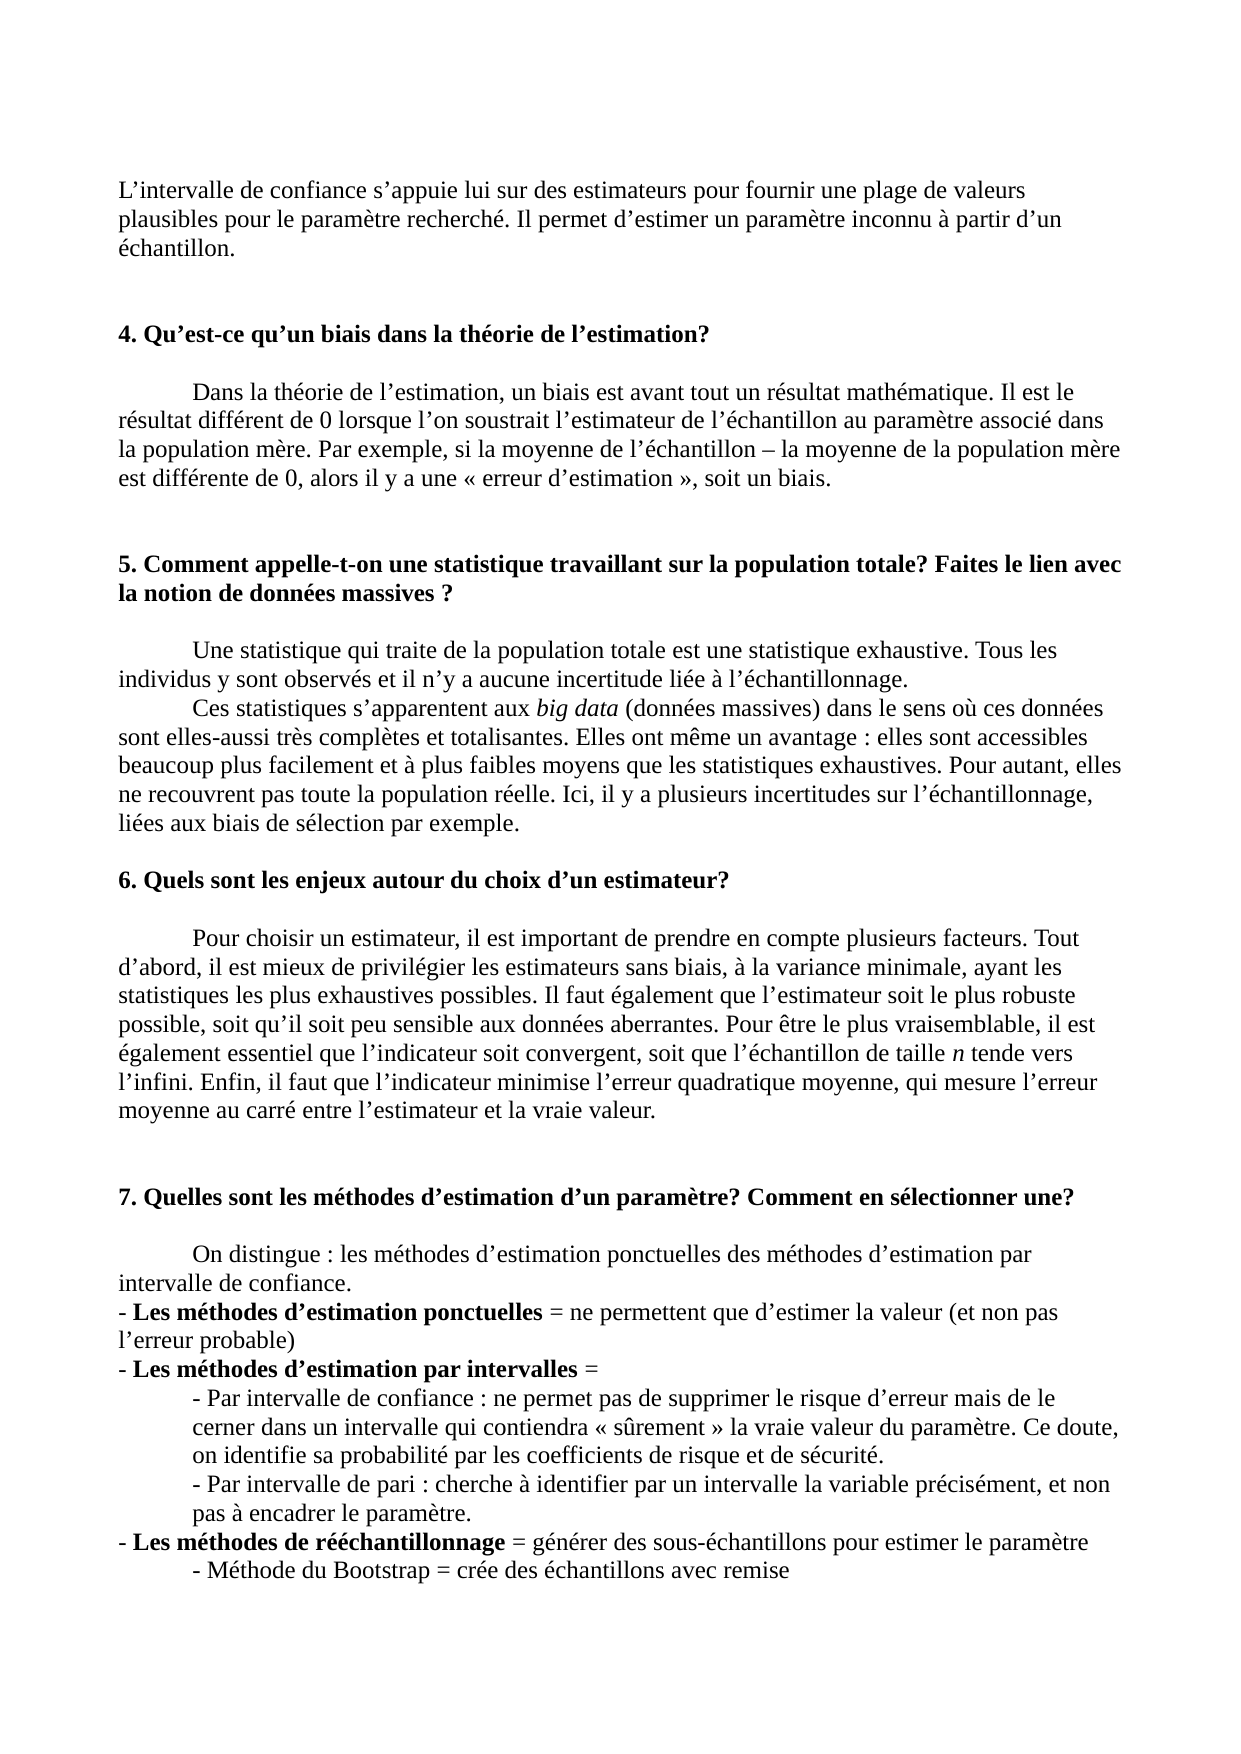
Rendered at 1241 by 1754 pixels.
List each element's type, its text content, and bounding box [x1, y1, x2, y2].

text Dans la théorie de l’estimation, un biais est avant tout un résultat mathématique. Il est le résultat différent de 0 lorsque l’on soustrait l’estimateur de l’échantillon au paramètre associé dans la population mère. Par exemple, si la moyenne de l’échantillon – la moyenne de la population mère est différente de 0, alors il y a une « erreur d’estimation », soit un biais. [118, 377, 1122, 492]
text - Les méthodes de rééchantillonnage = générer des sous-échantillons pour estimer le paramètre [118, 1527, 1122, 1556]
text - Les méthodes d’estimation ponctuelles = ne permettent que d’estimer la valeur (et non pas l’erreur probable) [118, 1297, 1122, 1354]
text 6. Quels sont les enjeux autour du choix d’un estimateur? [118, 866, 1122, 894]
text Ces statistiques s’apparentent aux big data (données massives) dans le sens où ces données sont elles-aussi très complètes et totalisantes. Elles ont même un avantage : elles sont accessibles beaucoup plus facilement et à plus faibles moyens que les statistiques exhaustives. Pour autant, elles ne recouvrent pas toute la population réelle. Ici, il y a plusieurs incertitudes sur l’échantillonnage, liées aux biais de sélection par exemple. [118, 693, 1122, 837]
text On distingue : les méthodes d’estimation ponctuelles des méthodes d’estimation par intervalle de confiance. [118, 1239, 1122, 1297]
text 4. Qu’est-ce qu’un biais dans la théorie de l’estimation? [118, 319, 1122, 348]
text - Par intervalle de pari : cherche à identifier par un intervalle la variable précisément, et non pas à encadrer le paramètre. [192, 1469, 1122, 1527]
text Pour choisir un estimateur, il est important de prendre en compte plusieurs facteurs. Tout d’abord, il est mieux de privilégier les estimateurs sans biais, à la variance minimale, ayant les statistiques les plus exhaustives possibles. Il faut également que l’estimateur soit le plus robuste possible, soit qu’il soit peu sensible aux données aberrantes. Pour être le plus vraisemblable, il est également essentiel que l’indicateur soit convergent, soit que l’échantillon de taille n tende vers l’infini. Enfin, il faut que l’indicateur minimise l’erreur quadratique moyenne, qui mesure l’erreur moyenne au carré entre l’estimateur et la vraie valeur. [118, 923, 1122, 1124]
text - Par intervalle de confiance : ne permet pas de supprimer le risque d’erreur mais de le cerner dans un intervalle qui contiendra « sûrement » la vraie valeur du paramètre. Ce doute, on identifie sa probabilité par les coefficients de risque et de sécurité. [192, 1383, 1122, 1469]
text L’intervalle de confiance s’appuie lui sur des estimateurs pour fournir une plage de valeurs plausibles pour le paramètre recherché. Il permet d’estimer un paramètre inconnu à partir d’un échantillon. [118, 176, 1122, 262]
text 7. Quelles sont les méthodes d’estimation d’un paramètre? Comment en sélectionner une? [118, 1182, 1122, 1211]
text Une statistique qui traite de la population totale est une statistique exhaustive. Tous les individus y sont observés et il n’y a aucune incertitude liée à l’échantillonnage. [118, 636, 1122, 693]
text 5. Comment appelle-t-on une statistique travaillant sur la population totale? Faites le lien avec la notion de données massives ? [118, 549, 1122, 607]
text - Les méthodes d’estimation par intervalles = [118, 1354, 1122, 1383]
text - Méthode du Bootstrap = crée des échantillons avec remise [192, 1556, 1122, 1584]
